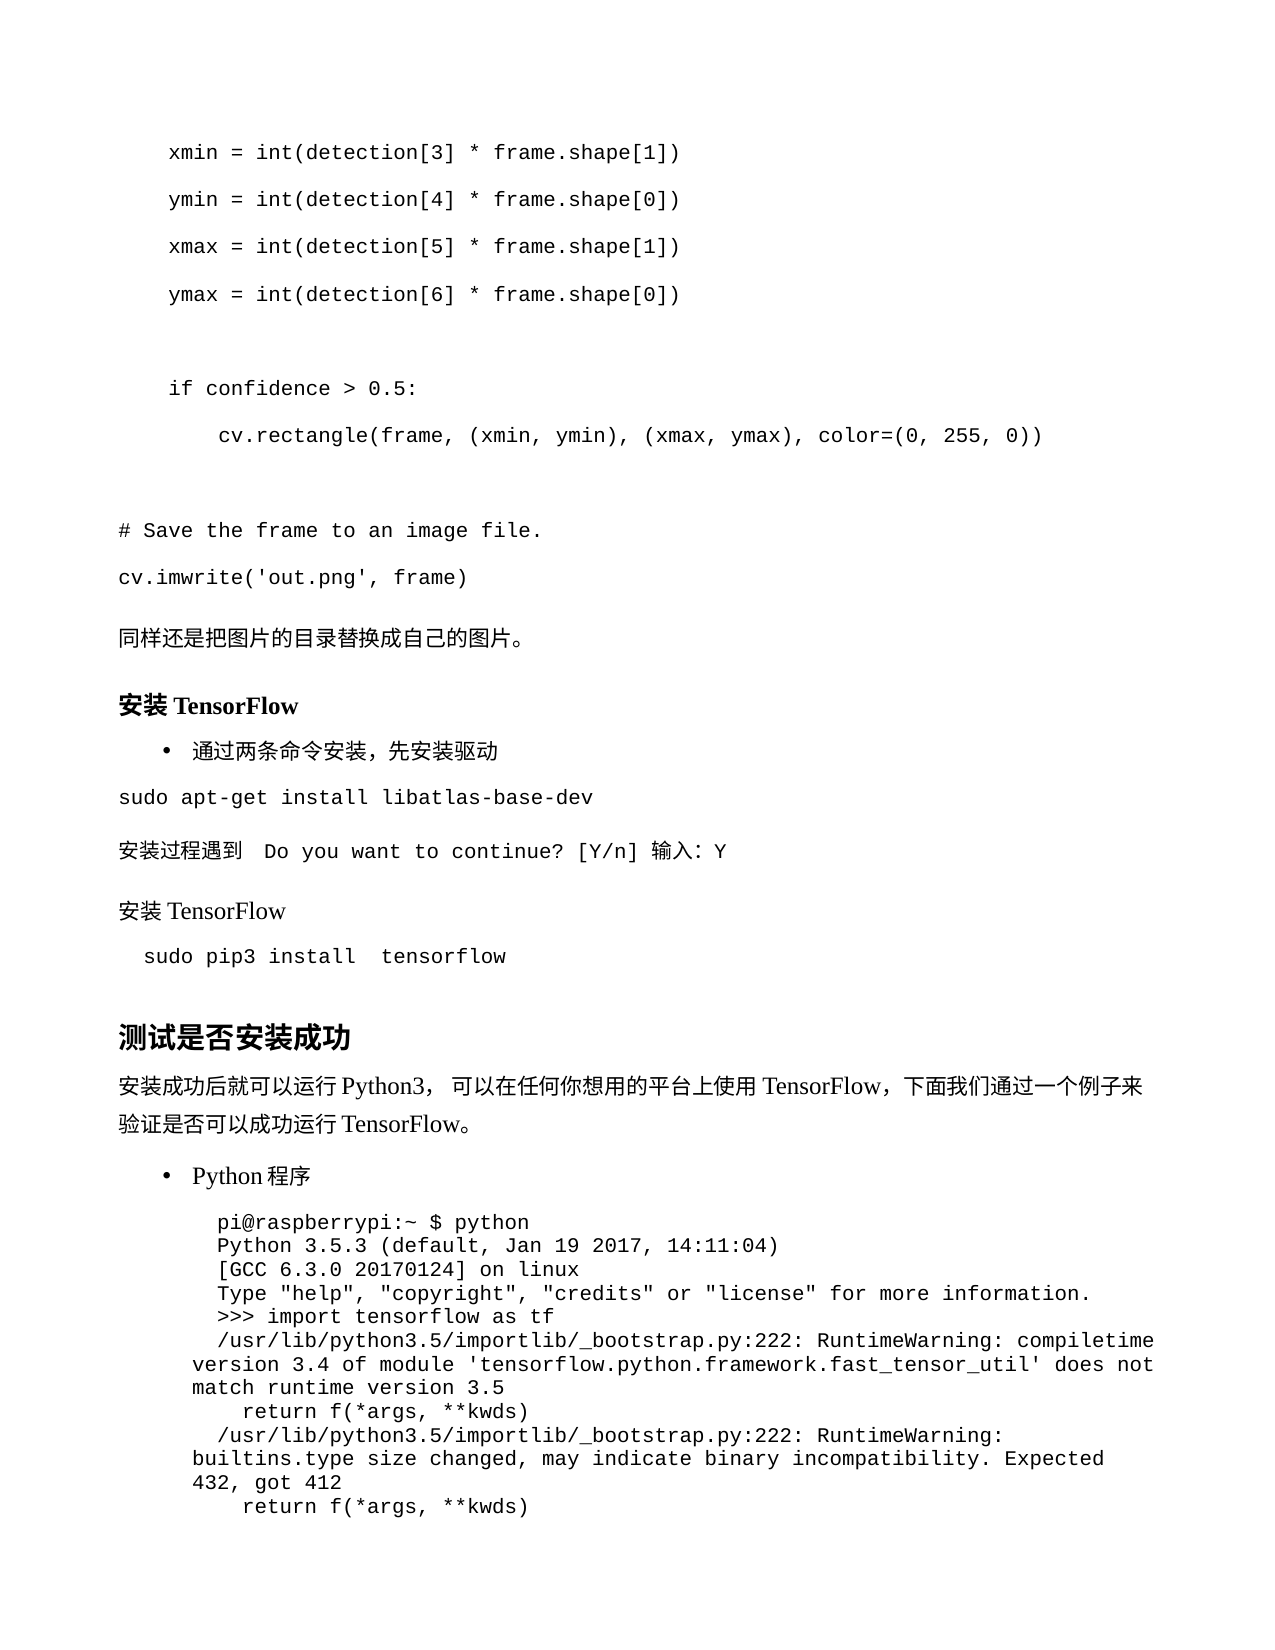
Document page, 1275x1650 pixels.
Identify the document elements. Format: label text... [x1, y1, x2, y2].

text 同样还是把图片的目录替换成自己的图片。 [118, 621, 1157, 652]
text 安装 TensorFlow [118, 894, 1157, 926]
text ​ ymax = int(detection[6] * frame.shape[0]) [118, 284, 1157, 307]
list return f(*args, **kwds) [162, 1496, 1157, 1519]
text ​ cv.rectangle(frame, (xmin, ymin), (xmax, ymax), color=(0, 255, 0)) [118, 426, 1157, 449]
list [GCC 6.3.0 20170124] on linux [162, 1259, 1157, 1283]
text ​ xmax = int(detection[5] * frame.shape[1]) [118, 236, 1157, 260]
list Python程序 [162, 1159, 1157, 1191]
list 通过两条命令安装，先安装驱动 [162, 734, 1157, 766]
text ​ if confidence > 0.5: [118, 378, 1157, 402]
text ​ xmin = int(detection[3] * frame.shape[1]) [118, 142, 1157, 165]
text # Save the frame to an image file. [118, 520, 1157, 544]
text sudo pip3 install tensorflow [118, 946, 1157, 970]
text cv.imwrite('out.png', frame) [118, 567, 1157, 591]
subtitle 安装TensorFlow [118, 686, 1157, 722]
subtitle 测试是否安装成功 [118, 1014, 1157, 1056]
list Python 3.5.3 (default, Jan 19 2017, 14:11:04) [162, 1236, 1157, 1259]
text ​ ymin = int(detection[4] * frame.shape[0]) [118, 189, 1157, 213]
list Type "help", "copyright", "credits" or "license" for more information. [162, 1283, 1157, 1306]
list /usr/lib/python3.5/importlib/_bootstrap.py:222: RuntimeWarning: builtins.type size changed, may indicate binary incompatibility. Expected 432, got 412 [162, 1425, 1157, 1496]
text 安装过程遇到 Do you want to continue? [Y/n] 输入：Y [118, 834, 1157, 864]
text sudo apt-get install libatlas-base-dev [118, 787, 1157, 810]
list /usr/lib/python3.5/importlib/_bootstrap.py:222: RuntimeWarning: compiletime version 3.4 of module 'tensorflow.python.framework.fast_tensor_util' does not match runtime version 3.5 [162, 1330, 1157, 1401]
text 安装成功后就可以运行Python3， 可以在任何你想用的平台上使用TensorFlow，下面我们通过一个例子来验证是否可以成功运行TensorFlow。 [118, 1069, 1157, 1138]
list pi@raspberrypi:~ $ python [162, 1212, 1157, 1236]
list >>> import tensorflow as tf [162, 1306, 1157, 1330]
list return f(*args, **kwds) [162, 1401, 1157, 1425]
